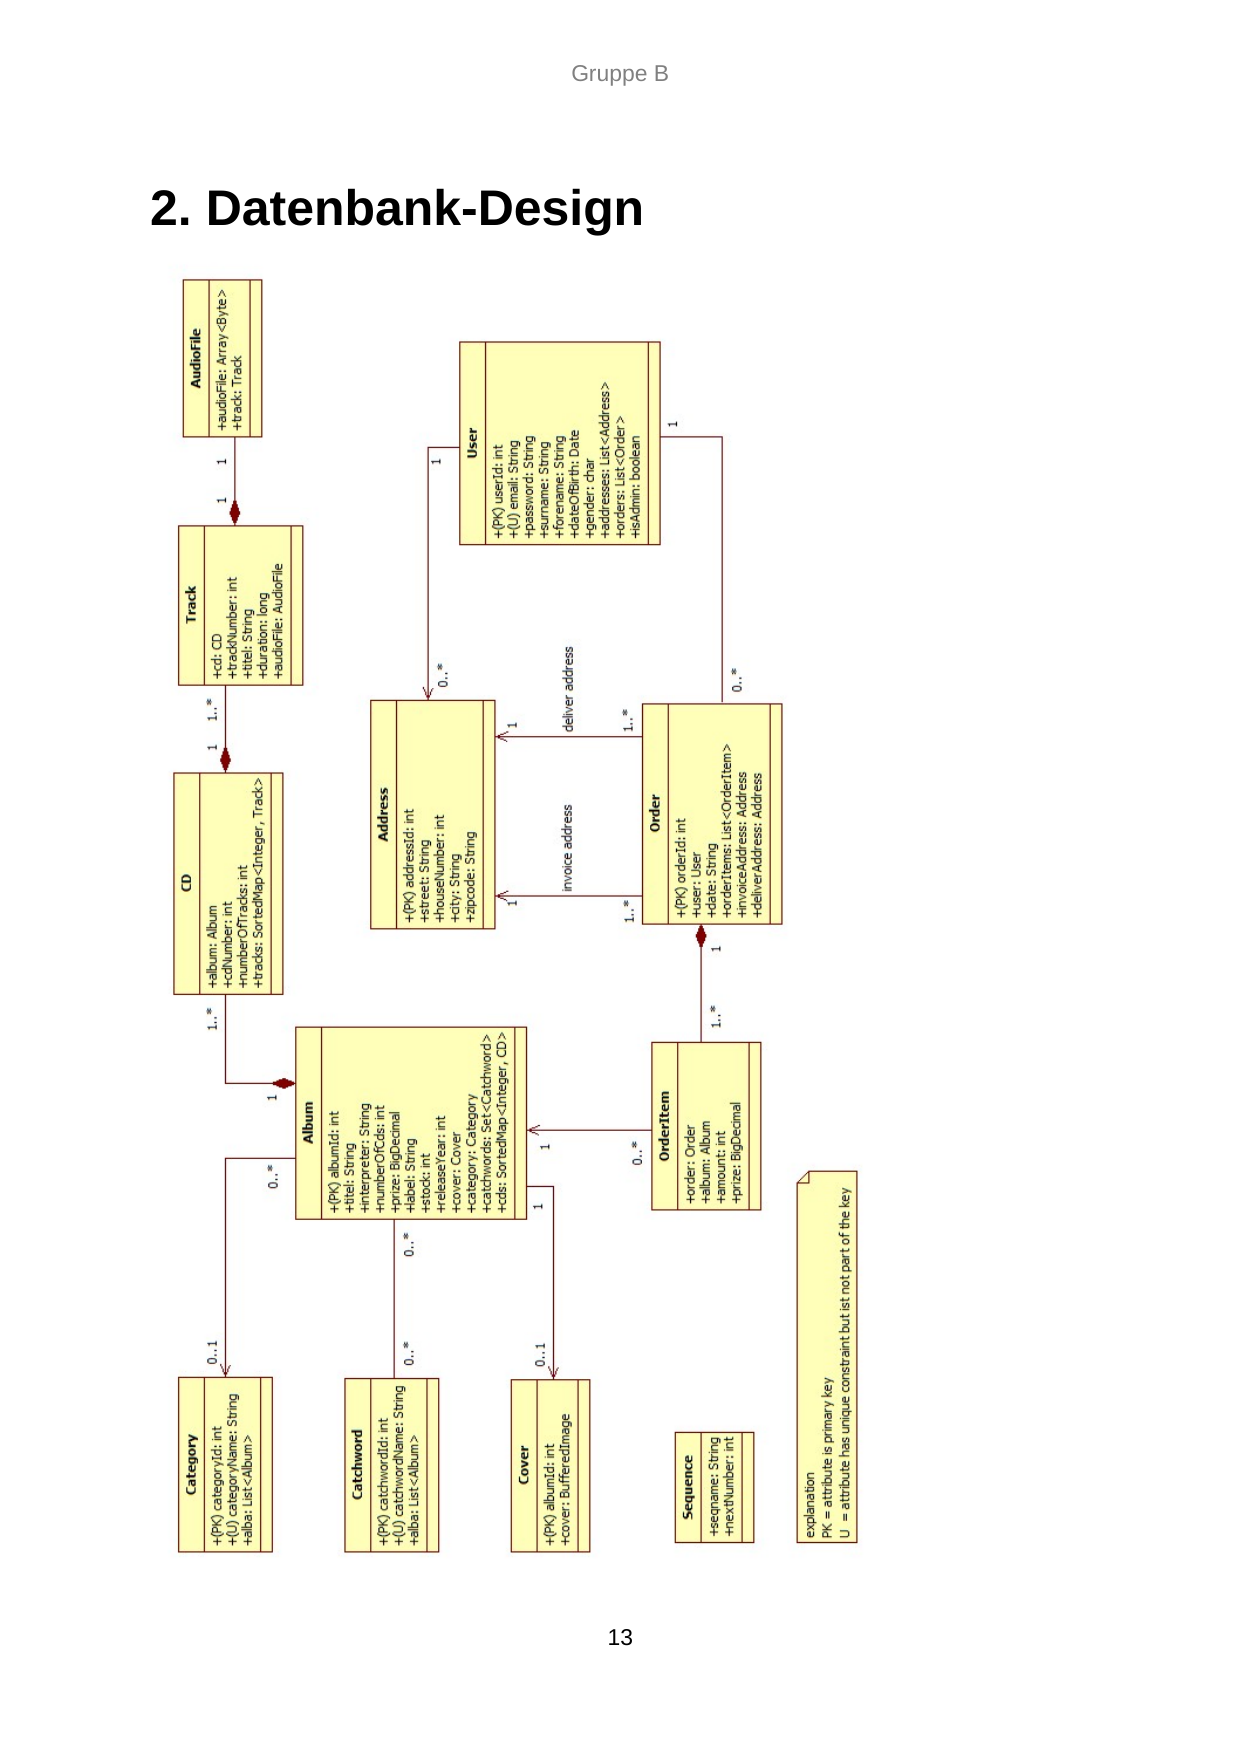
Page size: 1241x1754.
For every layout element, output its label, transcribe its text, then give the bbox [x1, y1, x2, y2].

subtitle Datenbank-Design [150, 180, 1090, 236]
picture [150, 256, 881, 1576]
